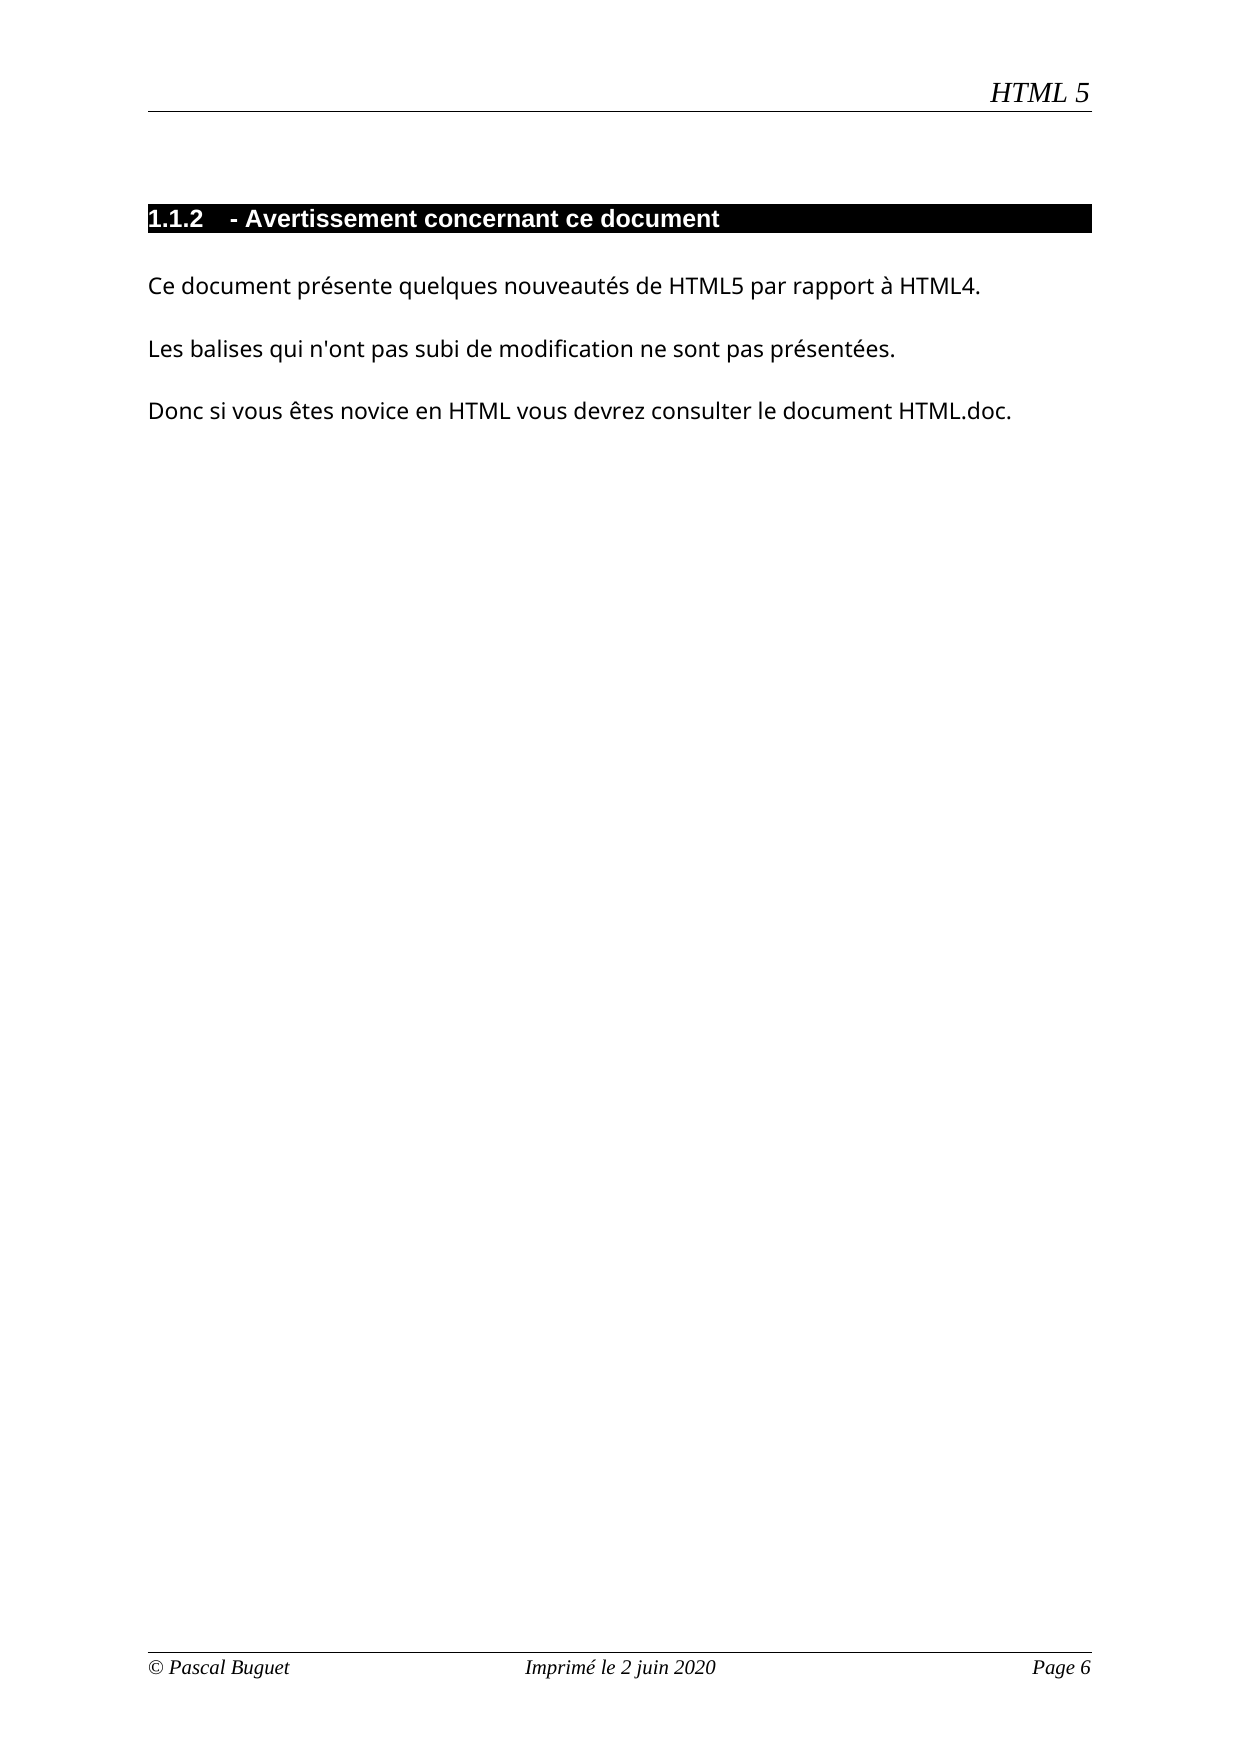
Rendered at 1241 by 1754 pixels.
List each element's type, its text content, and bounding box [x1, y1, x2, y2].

text Ce document présente quelques nouveautés de HTML5 par rapport à HTML4. [148, 270, 1092, 301]
subtitle - Avertissement concernant ce document [148, 204, 1092, 233]
text Les balises qui n'ont pas subi de modification ne sont pas présentées. [148, 333, 1092, 364]
text Donc si vous êtes novice en HTML vous devrez consulter le document HTML.doc. [148, 395, 1092, 426]
